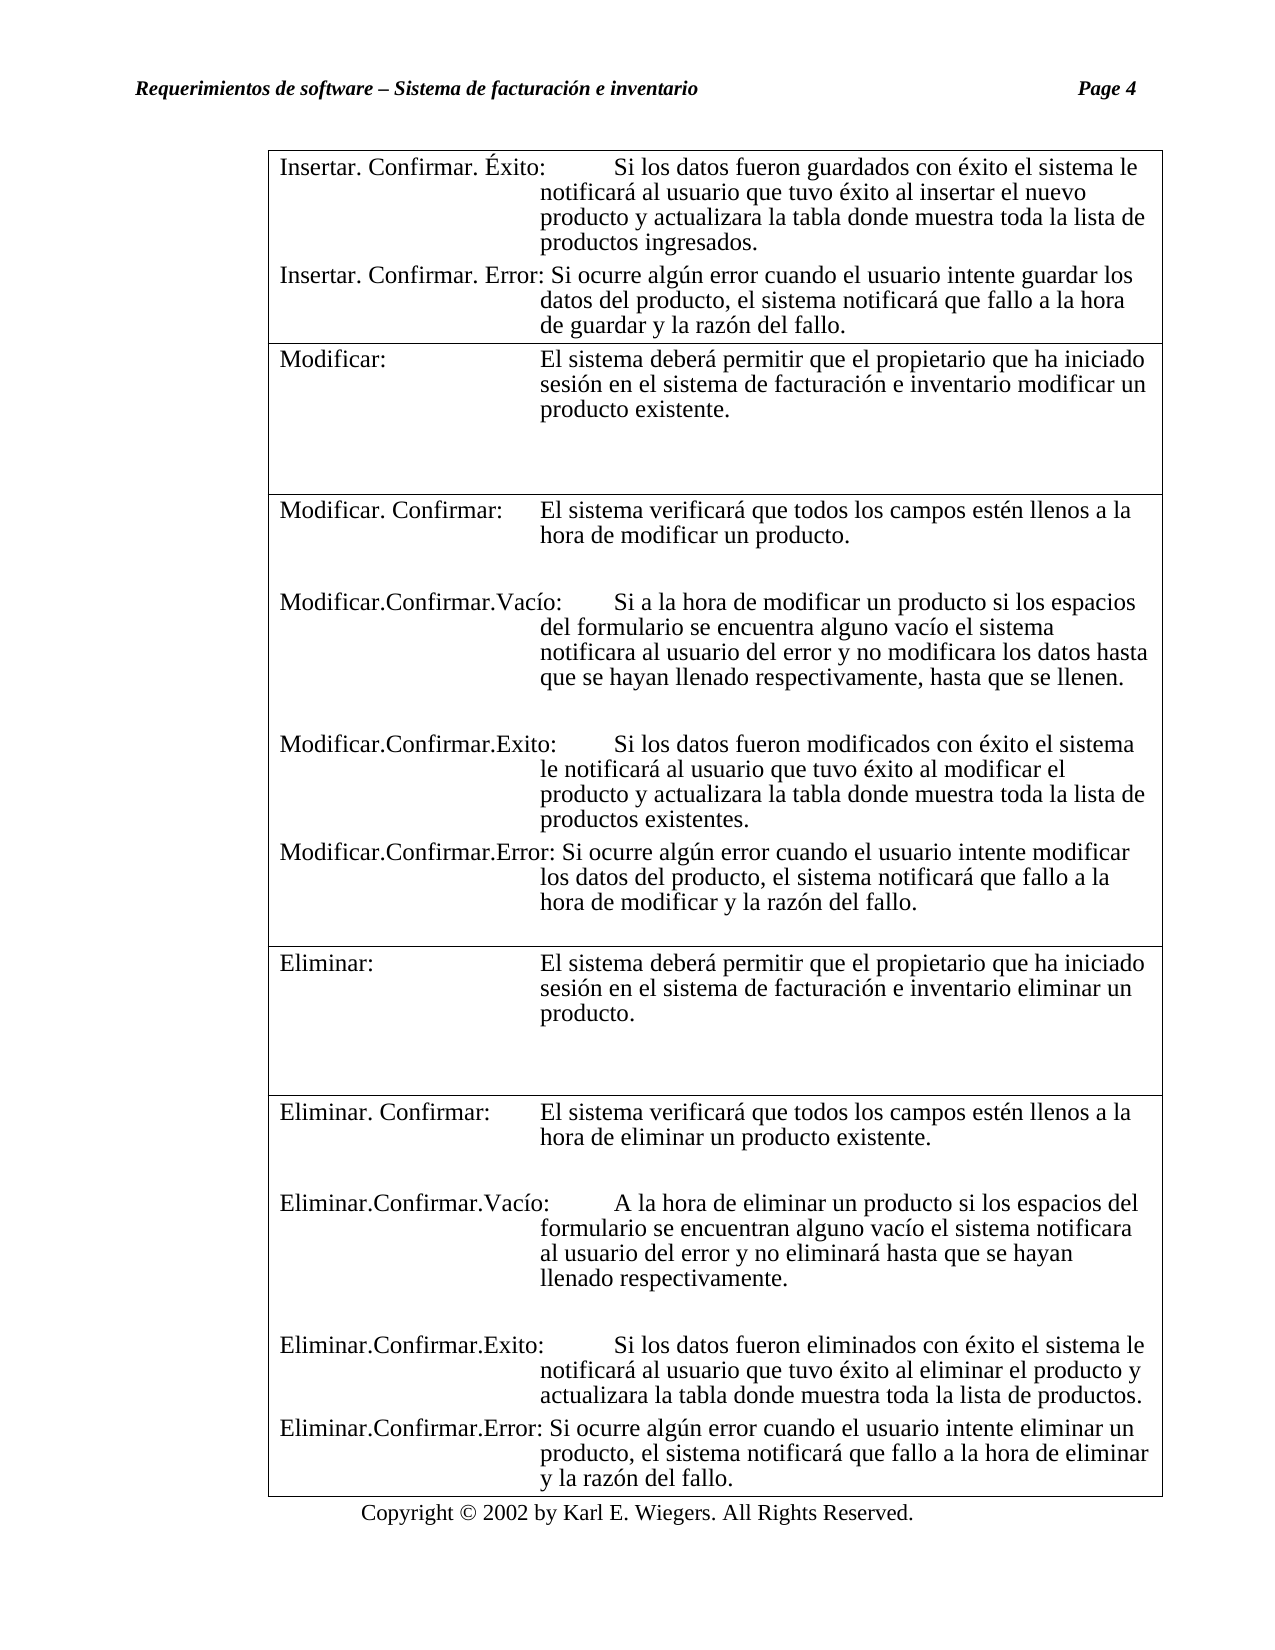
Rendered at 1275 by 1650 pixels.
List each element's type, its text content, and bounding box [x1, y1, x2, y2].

table_cell Modificar. Confirmar: El sistema verificará que todos los campos estén llenos a la hora de modificar un producto. Modificar.Confirmar.Vacío: Si a la hora de modificar un producto si los espacios del formulario se encuentra alguno vacío el sistema notificara al usuario del error y no modificara los datos hasta que se hayan llenado respectivamente, hasta que se llenen. Modificar.Confirmar.Exito: Si los datos fueron modificados con éxito el sistema le notificará al usuario que tuvo éxito al modificar el producto y actualizara la tabla donde muestra toda la lista de productos existentes. Modificar.Confirmar.Error: Si ocurre algún error cuando el usuario intente modificar los datos del producto, el sistema notificará que fallo a la hora de modificar y la razón del fallo. [269, 495, 1162, 946]
table_cell Modificar: El sistema deberá permitir que el propietario que ha iniciado sesión en el sistema de facturación e inventario modificar un producto existente. [269, 344, 1162, 494]
table_cell Eliminar. Confirmar: El sistema verificará que todos los campos estén llenos a la hora de eliminar un producto existente. Eliminar.Confirmar.Vacío: A la hora de eliminar un producto si los espacios del formulario se encuentran alguno vacío el sistema notificara al usuario del error y no eliminará hasta que se hayan llenado respectivamente. Eliminar.Confirmar.Exito: Si los datos fueron eliminados con éxito el sistema le notificará al usuario que tuvo éxito al eliminar el producto y actualizara la tabla donde muestra toda la lista de productos. Eliminar.Confirmar.Error: Si ocurre algún error cuando el usuario intente eliminar un producto, el sistema notificará que fallo a la hora de eliminar y la razón del fallo. [269, 1096, 1162, 1496]
table_cell Eliminar: El sistema deberá permitir que el propietario que ha iniciado sesión en el sistema de facturación e inventario eliminar un producto. [269, 947, 1162, 1095]
table_cell Insertar. Confirmar. Éxito: Si los datos fueron guardados con éxito el sistema le notificará al usuario que tuvo éxito al insertar el nuevo producto y actualizara la tabla donde muestra toda la lista de productos ingresados. Insertar. Confirmar. Error: Si ocurre algún error cuando el usuario intente guardar los datos del producto, el sistema notificará que fallo a la hora de guardar y la razón del fallo. [269, 151, 1162, 343]
